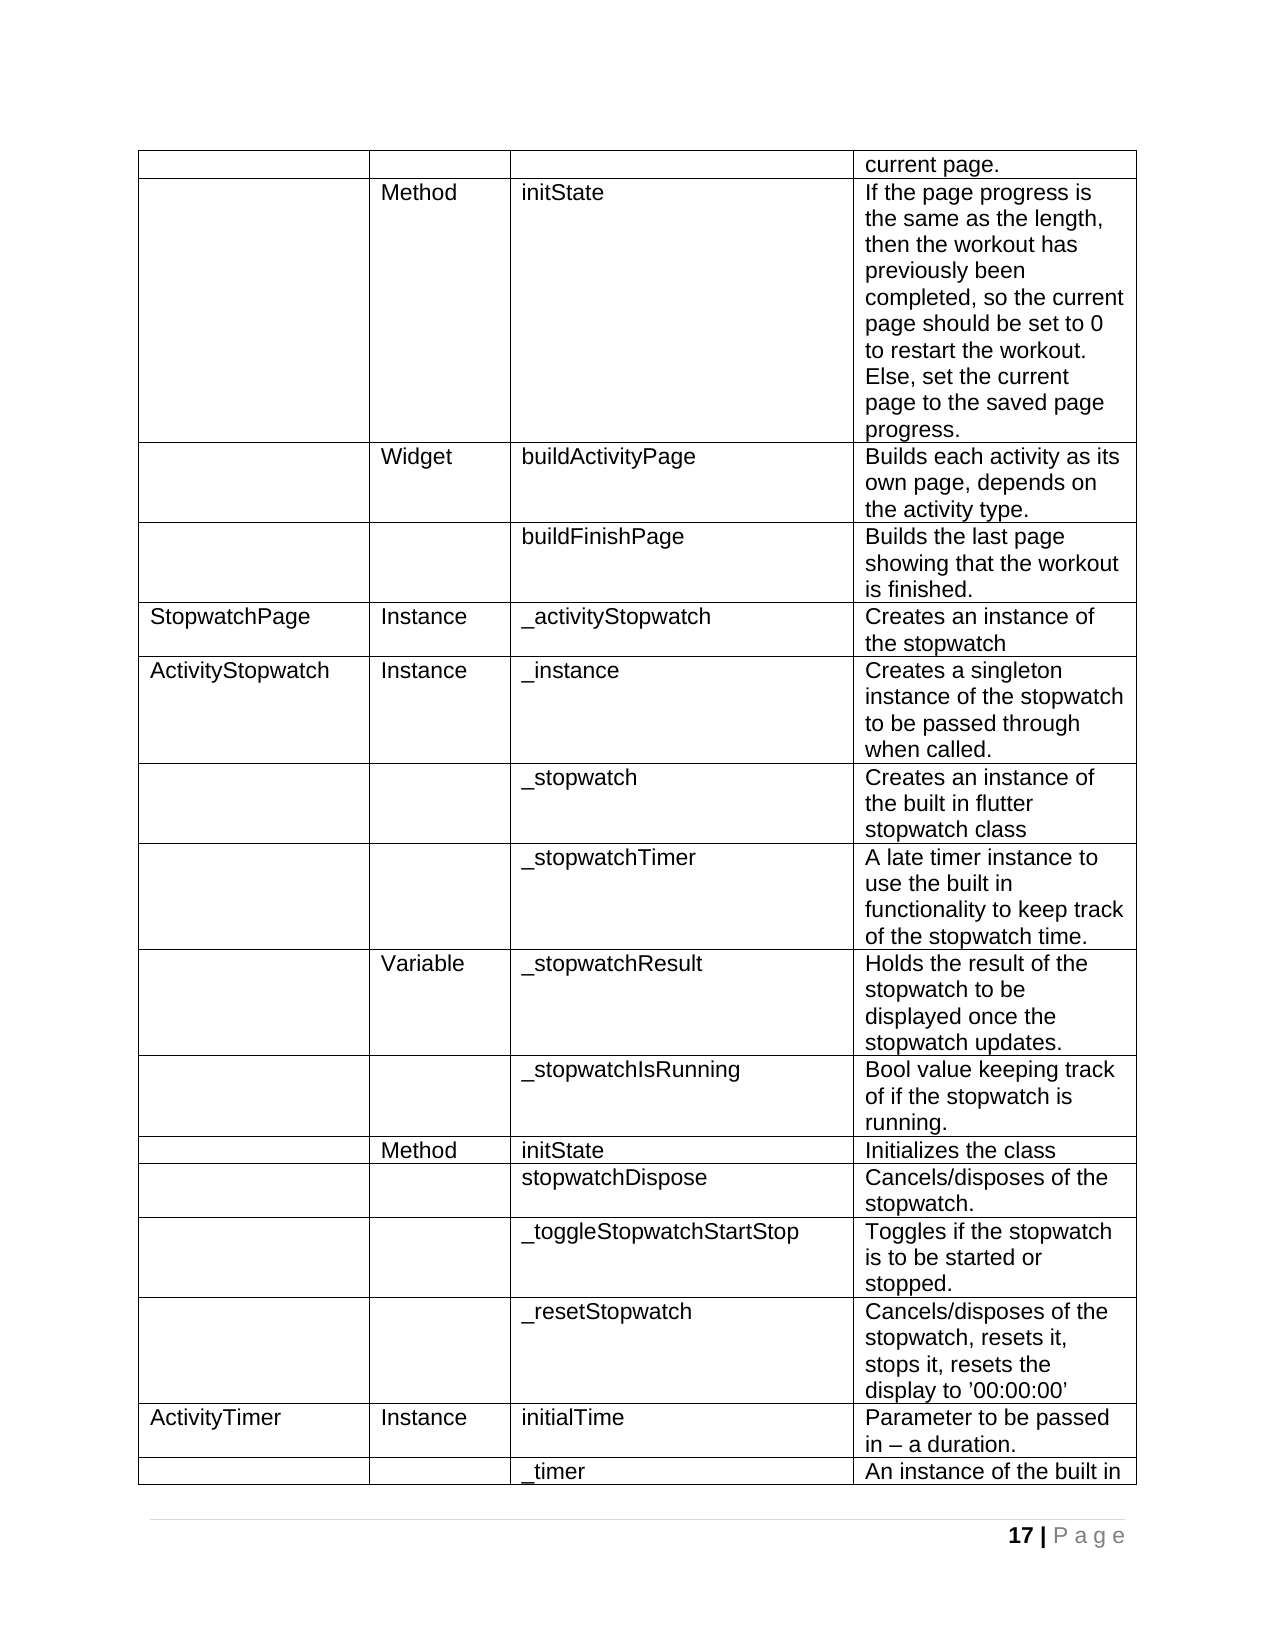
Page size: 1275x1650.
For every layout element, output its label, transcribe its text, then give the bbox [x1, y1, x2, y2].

table_cell _stopwatchTimer [511, 844, 853, 949]
table_cell [139, 1164, 369, 1217]
table_cell _stopwatchIsRunning [511, 1056, 853, 1136]
table_cell Parameter to be passed in – a duration. [854, 1404, 1136, 1457]
table_cell A late timer instance to use the built in functionality to keep track of the stopwatch time. [854, 844, 1136, 949]
table_cell _stopwatchResult [511, 950, 853, 1055]
table_cell stopwatchDispose [511, 1164, 853, 1217]
table_cell An instance of the built in [854, 1458, 1136, 1484]
table_cell [139, 523, 369, 602]
table_cell [139, 764, 369, 842]
table_cell ActivityStopwatch [139, 657, 369, 762]
table_cell [139, 1137, 369, 1163]
table_cell [139, 1056, 369, 1136]
table_cell _activityStopwatch [511, 603, 853, 656]
table_cell [370, 1298, 510, 1403]
table_cell [139, 179, 369, 442]
table_cell Creates a singleton instance of the stopwatch to be passed through when called. [854, 657, 1136, 762]
table_cell [139, 950, 369, 1055]
table_cell _stopwatch [511, 764, 853, 842]
table_cell Builds the last page showing that the workout is finished. [854, 523, 1136, 602]
table_cell [139, 151, 369, 177]
table_cell Holds the result of the stopwatch to be displayed once the stopwatch updates. [854, 950, 1136, 1055]
table_cell Widget [370, 443, 510, 522]
table_cell initState [511, 1137, 853, 1163]
table_cell [511, 151, 853, 177]
table_cell Bool value keeping track of if the stopwatch is running. [854, 1056, 1136, 1136]
table_cell [370, 1218, 510, 1297]
table_cell [370, 764, 510, 842]
table_cell _instance [511, 657, 853, 762]
table_cell Instance [370, 603, 510, 656]
table_cell If the page progress is the same as the length, then the workout has previously been completed, so the current page should be set to 0 to restart the workout. Else, set the current page to the saved page progress. [854, 179, 1136, 442]
table_cell current page. [854, 151, 1136, 177]
table_cell Instance [370, 657, 510, 762]
table_cell Creates an instance of the stopwatch [854, 603, 1136, 656]
table_cell [370, 1056, 510, 1136]
table_cell Variable [370, 950, 510, 1055]
table_cell [139, 1458, 369, 1484]
table_cell buildActivityPage [511, 443, 853, 522]
table_cell Instance [370, 1404, 510, 1457]
table_cell [139, 1218, 369, 1297]
table_cell [139, 443, 369, 522]
table_cell Builds each activity as its own page, depends on the activity type. [854, 443, 1136, 522]
table_cell StopwatchPage [139, 603, 369, 656]
table_cell initState [511, 179, 853, 442]
table_cell _toggleStopwatchStartStop [511, 1218, 853, 1297]
table_cell Toggles if the stopwatch is to be started or stopped. [854, 1218, 1136, 1297]
table_cell [370, 151, 510, 177]
table_cell ActivityTimer [139, 1404, 369, 1457]
table_cell initialTime [511, 1404, 853, 1457]
table_cell Cancels/disposes of the stopwatch. [854, 1164, 1136, 1217]
table_cell Creates an instance of the built in flutter stopwatch class [854, 764, 1136, 842]
table_cell [370, 523, 510, 602]
table_cell Method [370, 1137, 510, 1163]
table_cell [370, 1164, 510, 1217]
table_cell [139, 844, 369, 949]
table_cell _resetStopwatch [511, 1298, 853, 1403]
table_cell [370, 844, 510, 949]
table_cell Initializes the class [854, 1137, 1136, 1163]
table_cell [370, 1458, 510, 1484]
table_cell Method [370, 179, 510, 442]
table_cell buildFinishPage [511, 523, 853, 602]
table_cell [139, 1298, 369, 1403]
table_cell Cancels/disposes of the stopwatch, resets it, stops it, resets the display to ’00:00:00’ [854, 1298, 1136, 1403]
table_cell _timer [511, 1458, 853, 1484]
